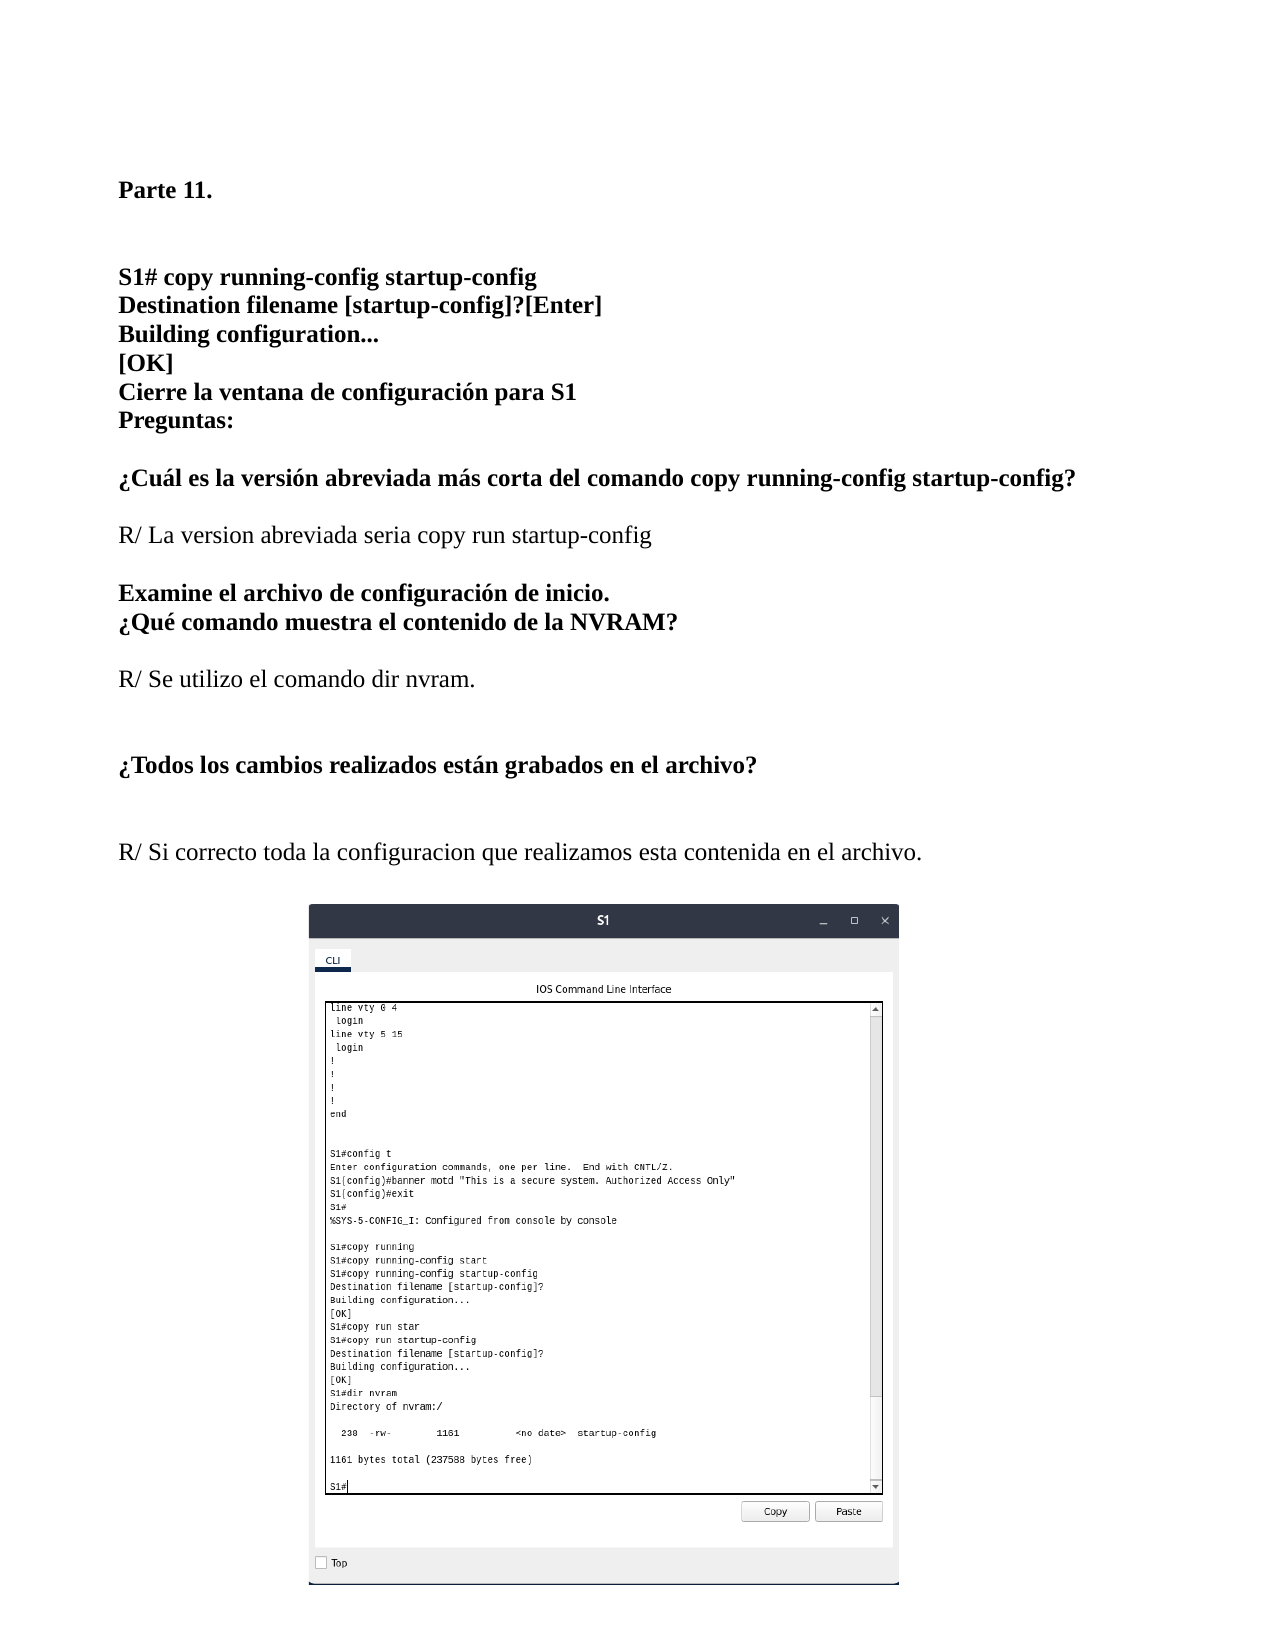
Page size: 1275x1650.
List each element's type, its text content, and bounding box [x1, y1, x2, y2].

text Preguntas: [118, 406, 1157, 434]
text Building configuration... [118, 319, 1157, 348]
text ¿Todos los cambios realizados están grabados en el archivo? [118, 751, 1157, 779]
text R/ Se utilizo el comando dir nvram. [118, 664, 1157, 693]
text Cierre la ventana de configuración para S1 [118, 377, 1157, 406]
text S1# copy running-config startup-config [118, 262, 1157, 291]
text R/ La version abreviada seria copy run startup-config [118, 521, 1157, 549]
text [OK] [118, 348, 1157, 377]
text Destination filename [startup-config]?[Enter] [118, 291, 1157, 319]
text Examine el archivo de configuración de inicio. [118, 578, 1157, 607]
text ¿Cuál es la versión abreviada más corta del comando copy running-config startup-config? [118, 463, 1157, 492]
text R/ Si correcto toda la configuracion que realizamos esta contenida en el archivo. [118, 837, 1157, 866]
text Parte 11. [118, 176, 1157, 204]
picture [308, 904, 899, 1585]
text ¿Qué comando muestra el contenido de la NVRAM? [118, 607, 1157, 636]
